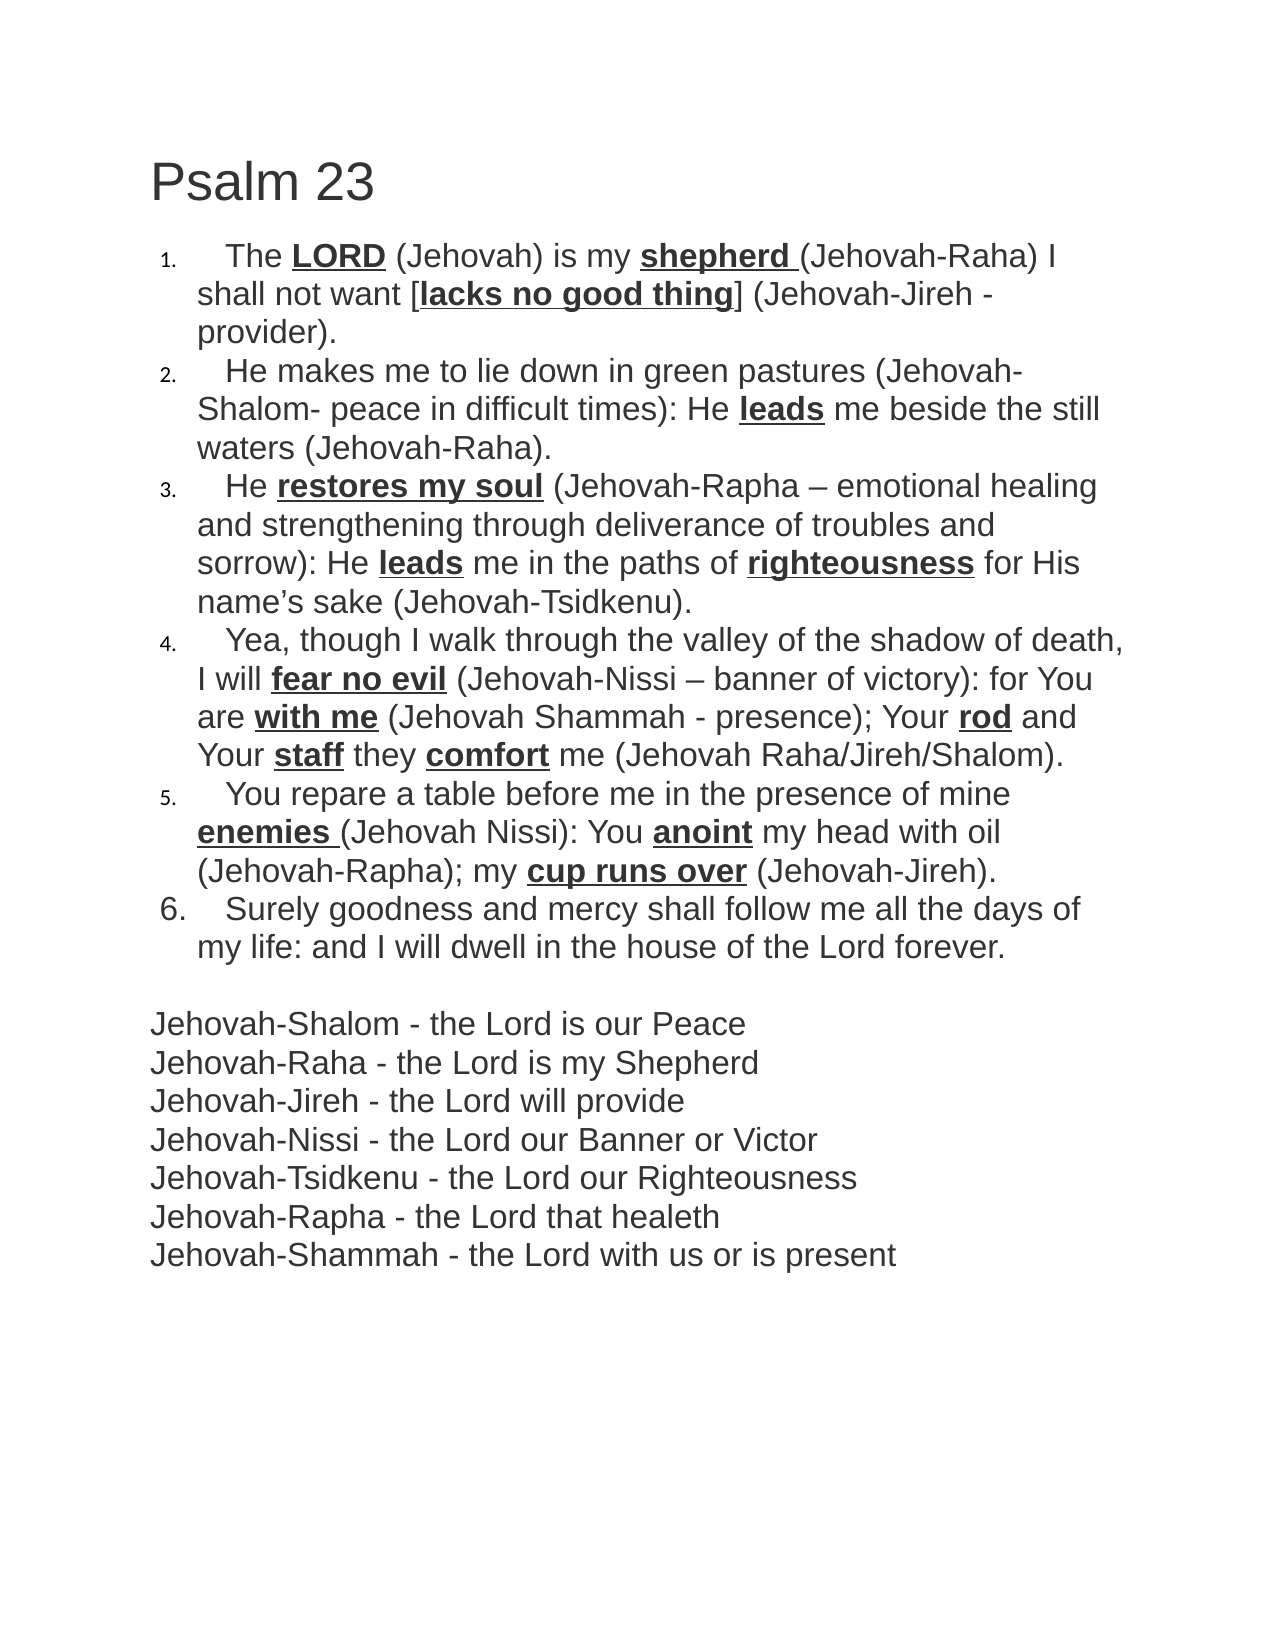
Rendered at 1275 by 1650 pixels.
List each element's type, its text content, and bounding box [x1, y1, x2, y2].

text Psalm 23 [150, 150, 1125, 212]
list Yea, though I walk through the valley of the shadow of death, I will fear no evil (Jehovah-Nissi – banner of victory): for You are with me (Jehovah Shammah - presence); Your rod and Your staff they comfort me (Jehovah Raha/Jireh/Shalom). [159, 620, 1125, 774]
text Jehovah-Shalom - the Lord is our Peace Jehovah-Raha - the Lord is my Shepherd Jehovah-Jireh - the Lord will provide Jehovah-Nissi - the Lord our Banner or Victor Jehovah-Tsidkenu - the Lord our Righteousness Jehovah-Rapha - the Lord that healeth Jehovah-Shammah - the Lord with us or is present [150, 1004, 1125, 1273]
list He makes me to lie down in green pastures (Jehovah-Shalom- peace in difficult times): He leads me beside the still waters (Jehovah-Raha). [159, 351, 1125, 466]
list The LORD (Jehovah) is my shepherd (Jehovah-Raha) I shall not want [lacks no good thing] (Jehovah-Jireh - provider). [159, 236, 1125, 351]
list Surely goodness and mercy shall follow me all the days of my life: and I will dwell in the house of the Lord forever. [159, 889, 1125, 966]
list You repare a table before me in the presence of mine enemies (Jehovah Nissi): You anoint my head with oil (Jehovah-Rapha); my cup runs over (Jehovah-Jireh). [159, 774, 1125, 889]
list He restores my soul (Jehovah-Rapha – emotional healing and strengthening through deliverance of troubles and sorrow): He leads me in the paths of righteousness for His name’s sake (Jehovah-Tsidkenu). [159, 466, 1125, 620]
